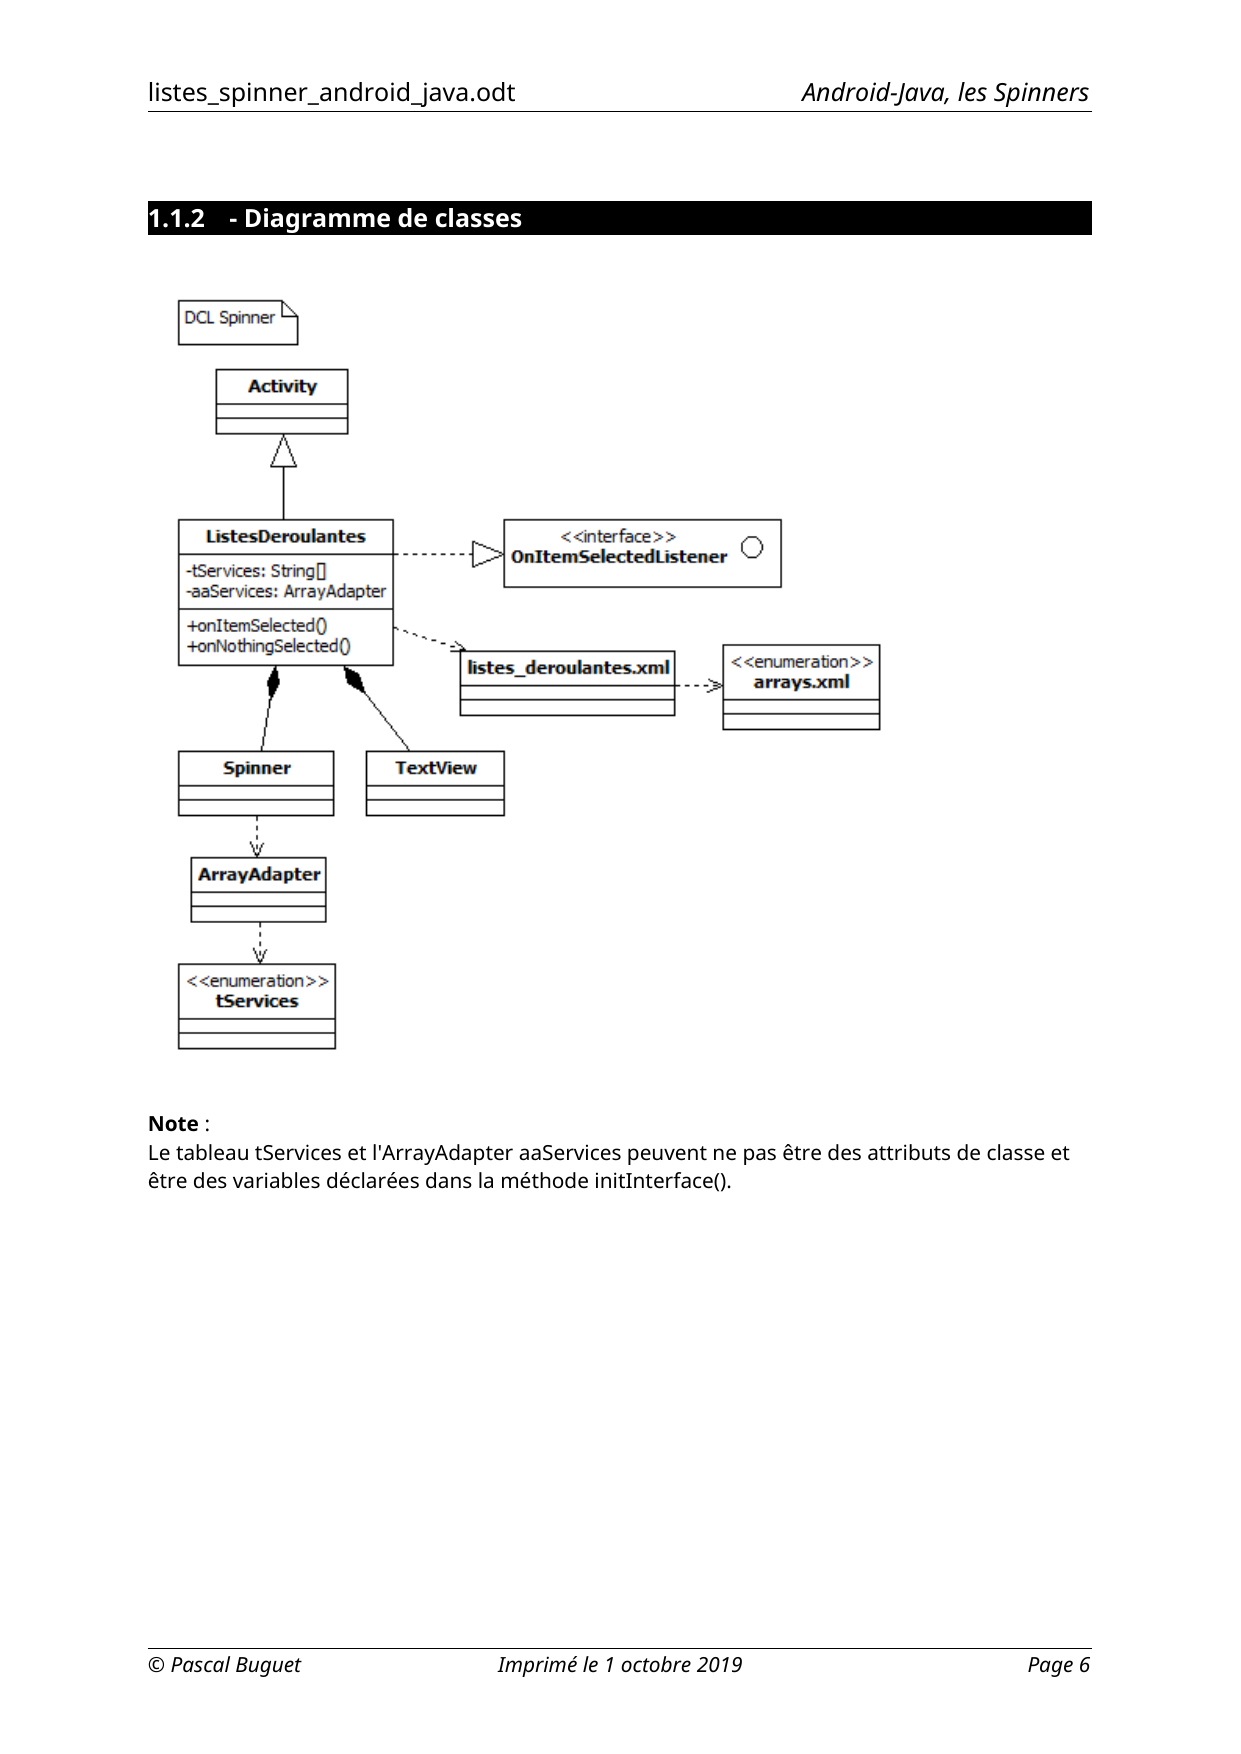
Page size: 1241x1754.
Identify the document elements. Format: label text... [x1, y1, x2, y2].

picture [147, 270, 912, 1081]
text Note : [148, 1109, 1092, 1138]
text Le tableau tServices et l'ArrayAdapter aaServices peuvent ne pas être des attributs de classe et être des variables déclarées dans la méthode initInterface(). [148, 1138, 1092, 1194]
subtitle - Diagramme de classes [148, 201, 1092, 235]
